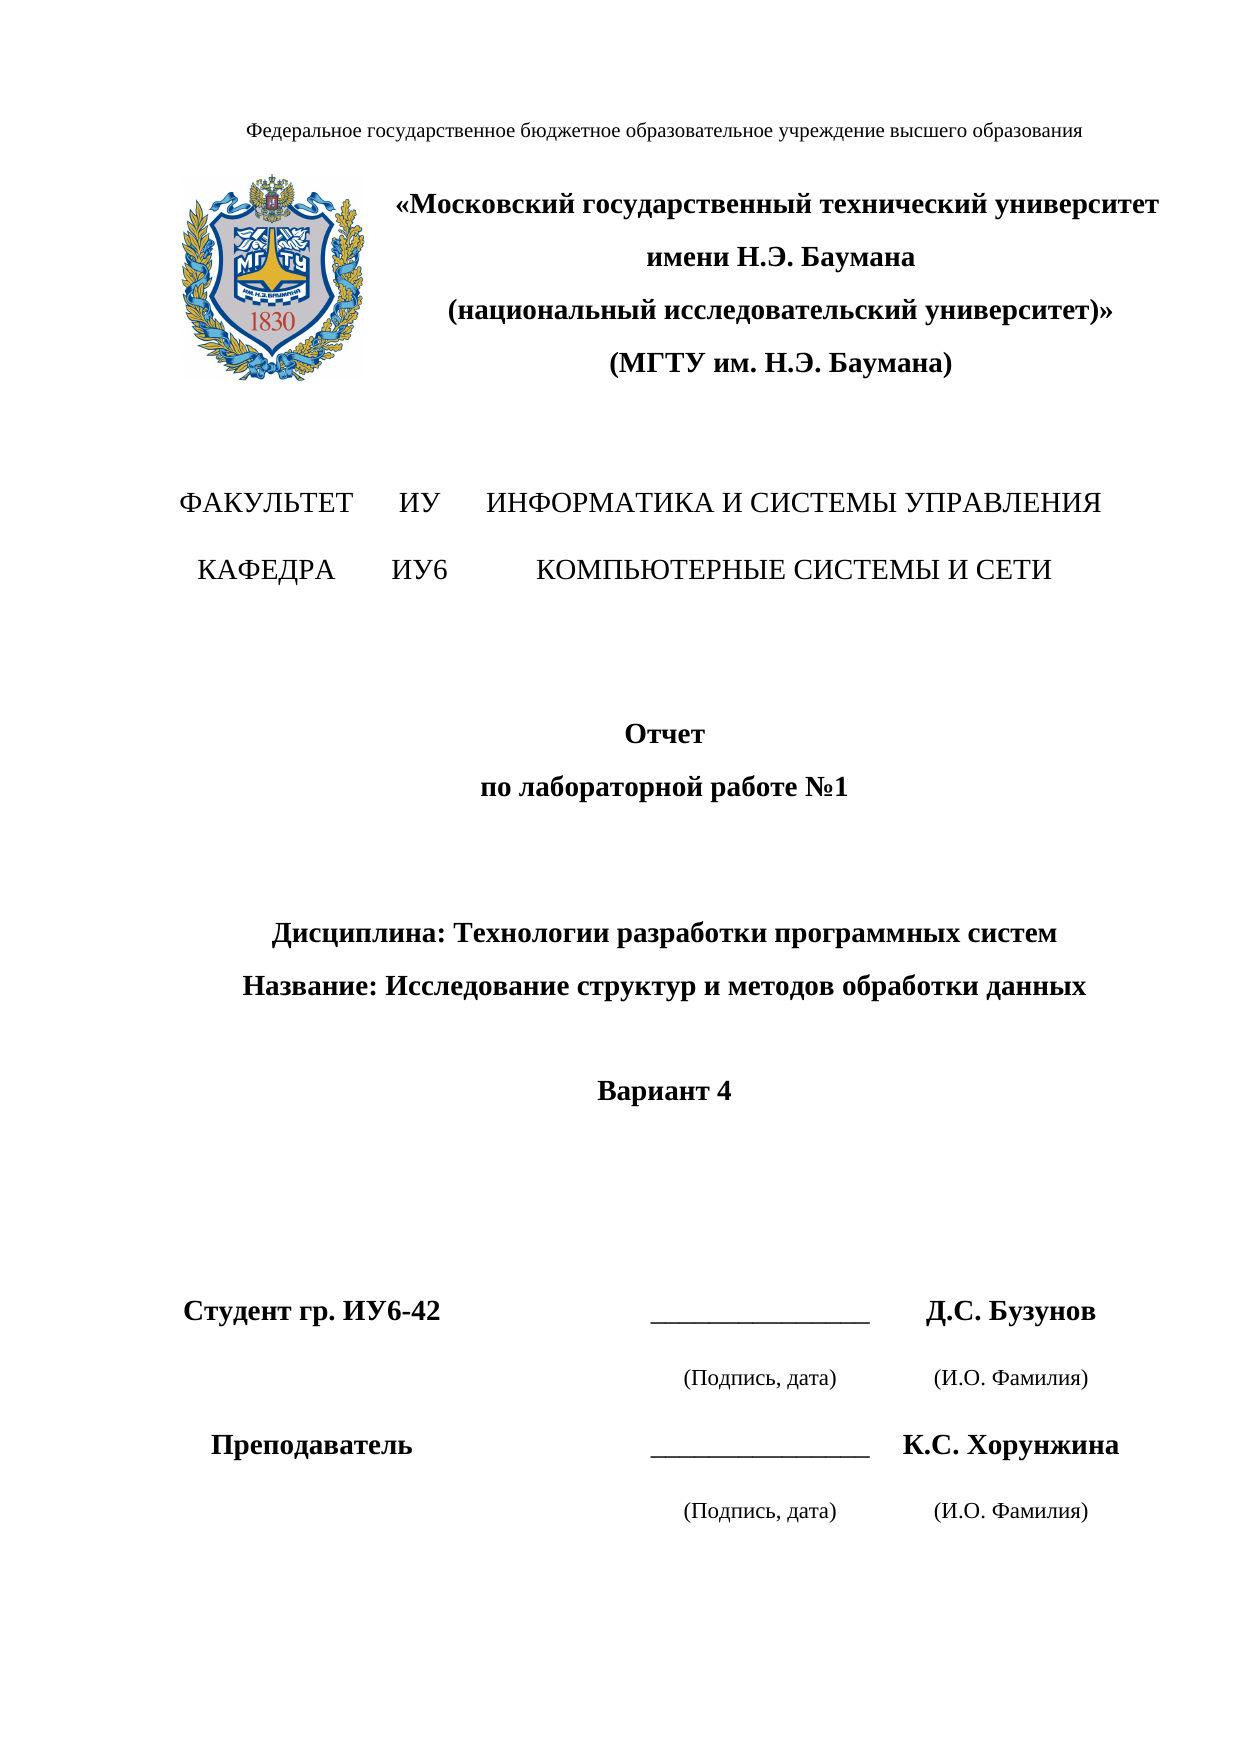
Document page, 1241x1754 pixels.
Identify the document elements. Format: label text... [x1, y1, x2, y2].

table_header Д.С. Бузунов [886, 1285, 1136, 1352]
table_cell (Подпись, дата) [634, 1485, 886, 1552]
table_header ИНФОРМАТИКА И СИСТЕМЫ УПРАВЛЕНИЯ [471, 477, 1116, 544]
table_cell [166, 1485, 458, 1552]
text Отчет [177, 717, 1152, 750]
table_cell (И.О. Фамилия) [886, 1485, 1136, 1552]
table_cell [166, 1352, 458, 1418]
table_header ФАКУЛЬТЕТ [166, 477, 367, 544]
table_cell Преподаватель [166, 1419, 458, 1485]
text Вариант 4 [177, 1073, 1152, 1107]
table_header _______________ [634, 1285, 886, 1352]
table_cell [458, 1352, 634, 1418]
table_cell КОМПЬЮТЕРНЫЕ СИСТЕМЫ И СЕТИ [471, 544, 1116, 611]
table_cell ИУ6 [368, 544, 471, 611]
table_cell КАФЕДРА [166, 544, 367, 611]
table_cell К.С. Хорунжина [886, 1419, 1136, 1485]
text Название: Исследование структур и методов обработки данных [177, 968, 1152, 1001]
table_header Студент гр. ИУ6-42 [166, 1285, 458, 1352]
table_cell [458, 1485, 634, 1552]
table_cell (И.О. Фамилия) [886, 1352, 1136, 1418]
table_cell [458, 1419, 634, 1485]
table_header «Московский государственный технический университет имени Н.Э. Баумана (национальный исследовательский университет)» (МГТУ им. Н.Э. Баумана) [381, 166, 1180, 416]
text Федеральное государственное бюджетное образовательное учреждение высшего образования [177, 118, 1152, 147]
text Дисциплина: Технологии разработки программных систем [177, 915, 1152, 949]
text по лабораторной работе №1 [177, 769, 1152, 803]
table_header [165, 166, 381, 416]
table_cell _______________ [634, 1419, 886, 1485]
table_header ИУ [368, 477, 471, 544]
picture [181, 174, 365, 381]
table_cell (Подпись, дата) [634, 1352, 886, 1418]
table_header [458, 1285, 634, 1352]
